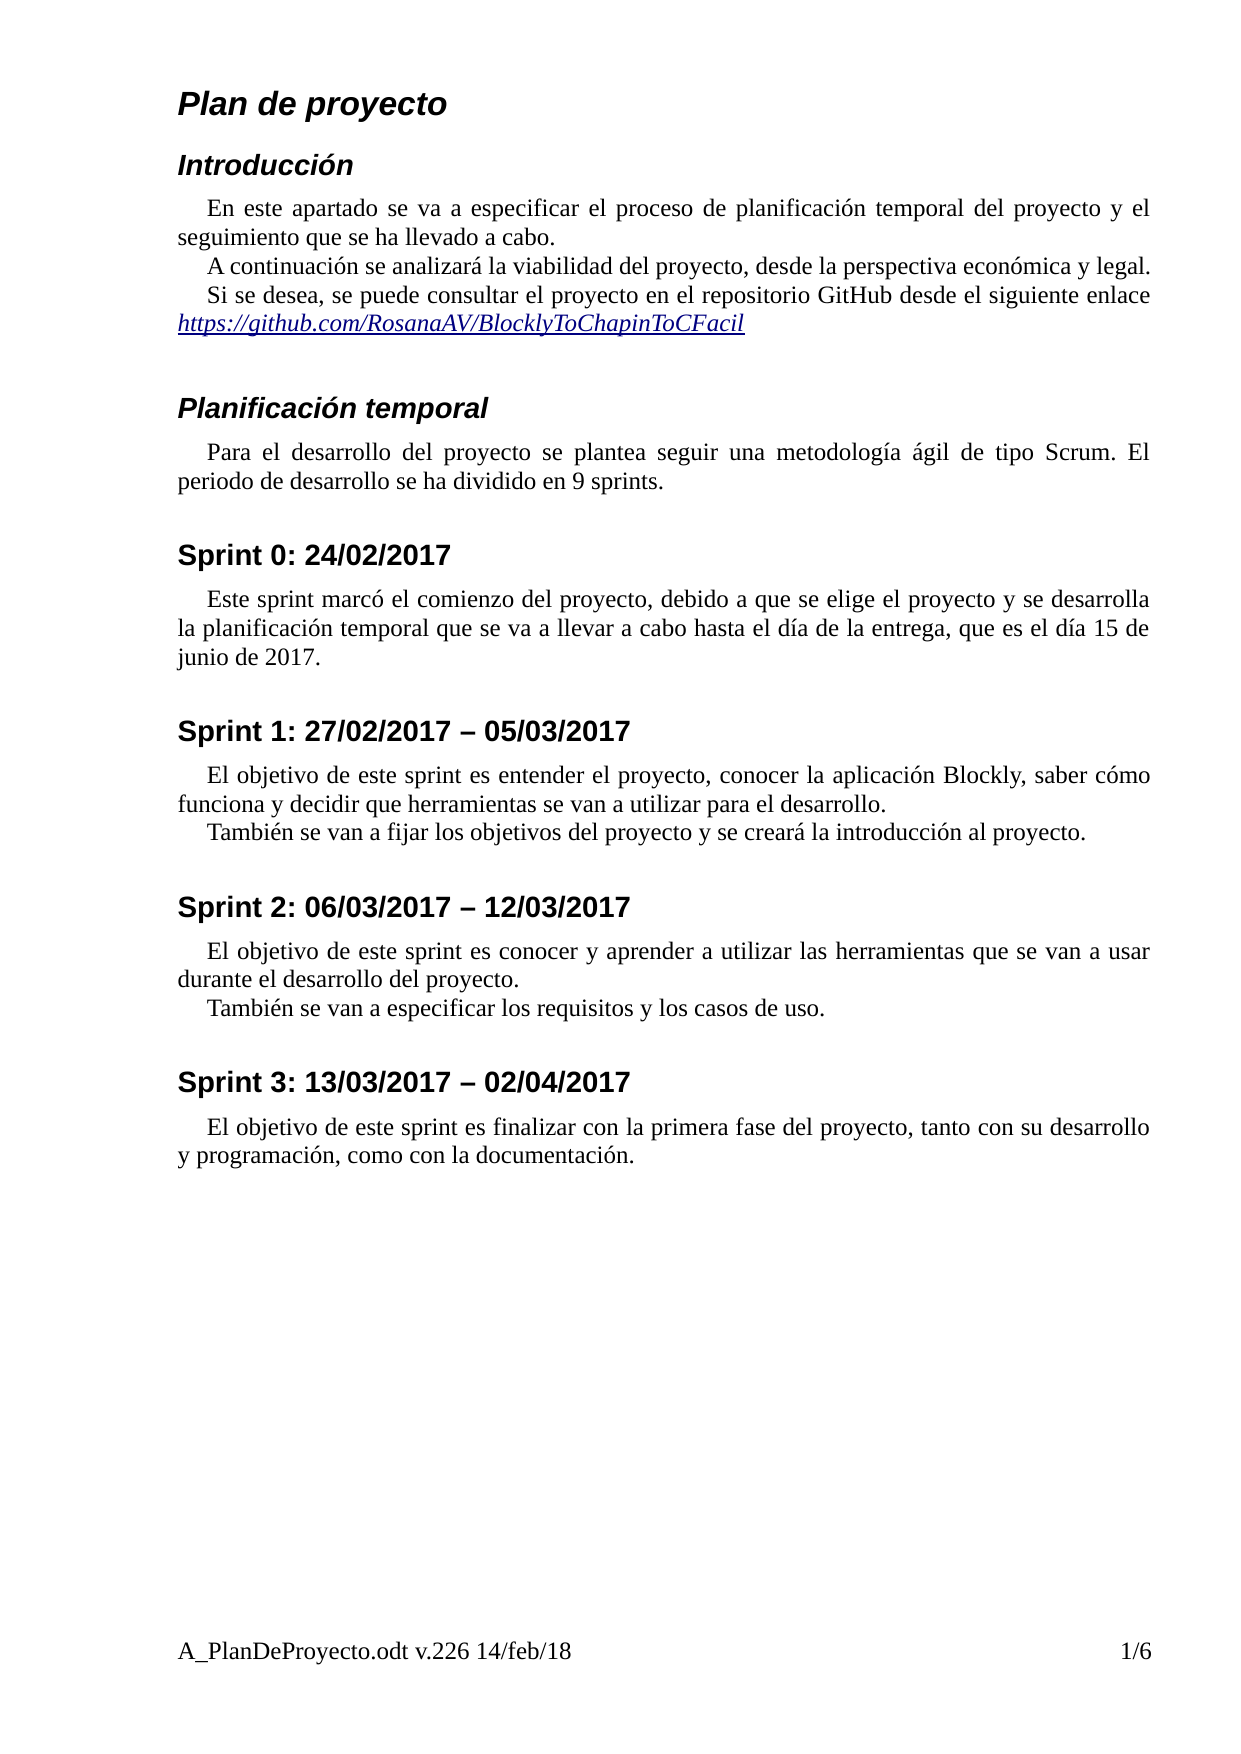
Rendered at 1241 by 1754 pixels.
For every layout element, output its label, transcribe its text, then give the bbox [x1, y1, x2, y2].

subtitle Sprint 2: 06/03/2017 – 12/03/2017 [177, 889, 1152, 923]
subtitle Sprint 0: 24/02/2017 [177, 538, 1152, 572]
text También se van a especificar los requisitos y los casos de uso. [177, 993, 1152, 1022]
text En este apartado se va a especificar el proceso de planificación temporal del proyecto y el seguimiento que se ha llevado a cabo. [177, 193, 1152, 251]
text El objetivo de este sprint es conocer y aprender a utilizar las herramientas que se van a usar durante el desarrollo del proyecto. [177, 936, 1152, 993]
text También se van a fijar los objetivos del proyecto y se creará la introducción al proyecto. [177, 817, 1152, 846]
subtitle Planificación temporal [177, 391, 1152, 424]
subtitle Plan de proyecto [177, 84, 1152, 122]
subtitle Sprint 3: 13/03/2017 – 02/04/2017 [177, 1065, 1152, 1099]
text Este sprint marcó el comienzo del proyecto, debido a que se elige el proyecto y se desarrolla la planificación temporal que se va a llevar a cabo hasta el día de la entrega, que es el día 15 de junio de 2017. [177, 584, 1152, 670]
text A continuación se analizará la viabilidad del proyecto, desde la perspectiva económica y legal. [177, 251, 1152, 280]
text El objetivo de este sprint es entender el proyecto, conocer la aplicación Blockly, saber cómo funciona y decidir que herramientas se van a utilizar para el desarrollo. [177, 760, 1152, 817]
subtitle Sprint 1: 27/02/2017 – 05/03/2017 [177, 714, 1152, 747]
text Para el desarrollo del proyecto se plantea seguir una metodología ágil de tipo Scrum. El periodo de desarrollo se ha dividido en 9 sprints. [177, 437, 1152, 494]
text El objetivo de este sprint es finalizar con la primera fase del proyecto, tanto con su desarrollo y programación, como con la documentación. [177, 1112, 1152, 1169]
subtitle Introducción [177, 147, 1152, 181]
text Si se desea, se puede consultar el proyecto en el repositorio GitHub desde el siguiente enlace https://github.com/RosanaAV/BlocklyToChapinToCFacil [177, 280, 1152, 337]
